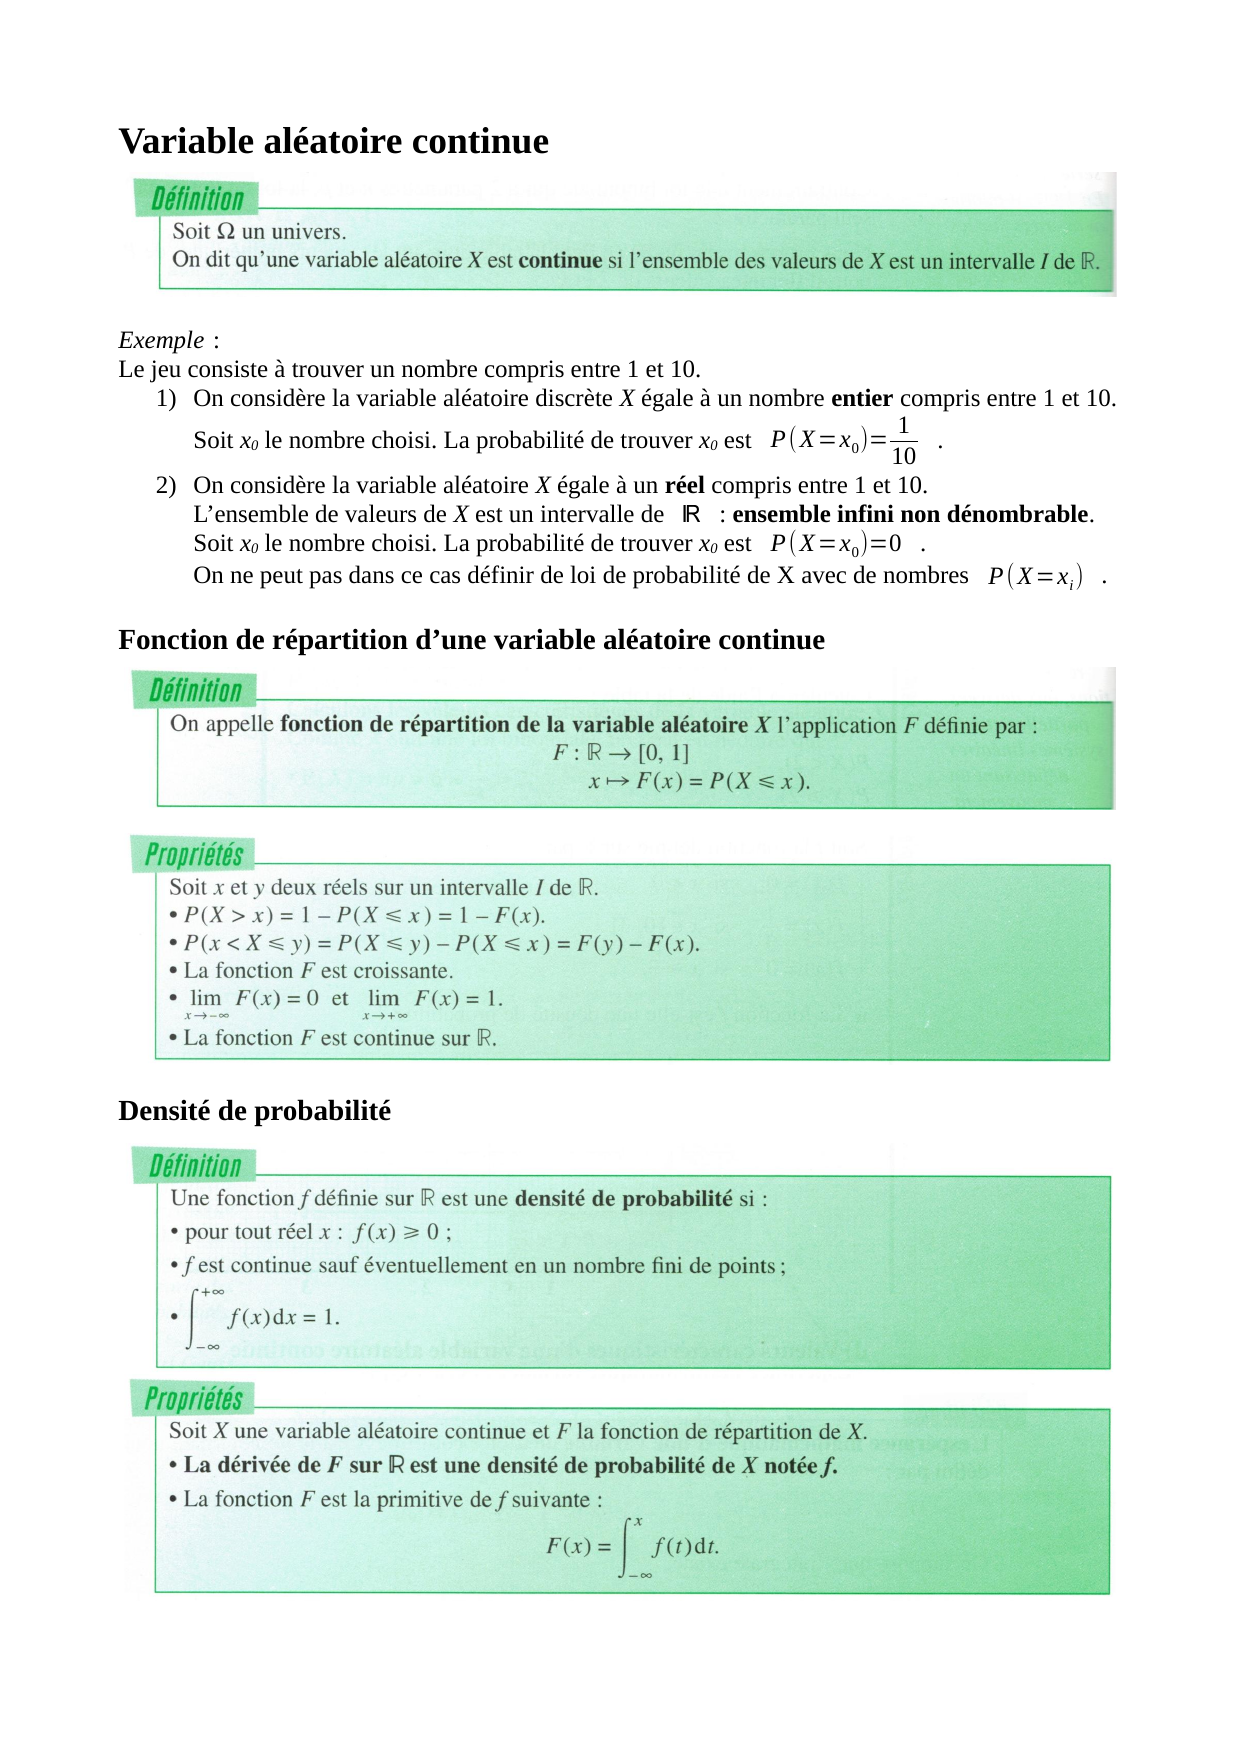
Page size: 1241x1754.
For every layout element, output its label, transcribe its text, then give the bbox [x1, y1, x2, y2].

list On considère la variable aléatoire X égale à un réel compris entre 1 et 10. [156, 471, 1122, 499]
list On ne peut pas dans ce cas définir de loi de probabilité de X avec de nombres. [156, 561, 1122, 593]
list Soit x0 le nombre choisi. La probabilité de trouver x0 est. [156, 528, 1122, 561]
text Le jeu consiste à trouver un nombre compris entre 1 et 10. [118, 354, 1122, 383]
list L’ensemble de valeurs de X est un intervalle de: ensemble infini non dénombrable. [156, 499, 1122, 528]
text Variable aléatoire continue [118, 118, 1122, 161]
list On considère la variable aléatoire discrète X égale à un nombre entier compris entre 1 et 10. [156, 383, 1122, 412]
text Fonction de répartition d’une variable aléatoire continue [118, 622, 1122, 655]
text Exemple : [118, 325, 1122, 354]
list Soit x0 le nombre choisi. La probabilité de trouver x0 est. [156, 412, 1122, 471]
text Densité de probabilité [118, 1093, 1122, 1127]
